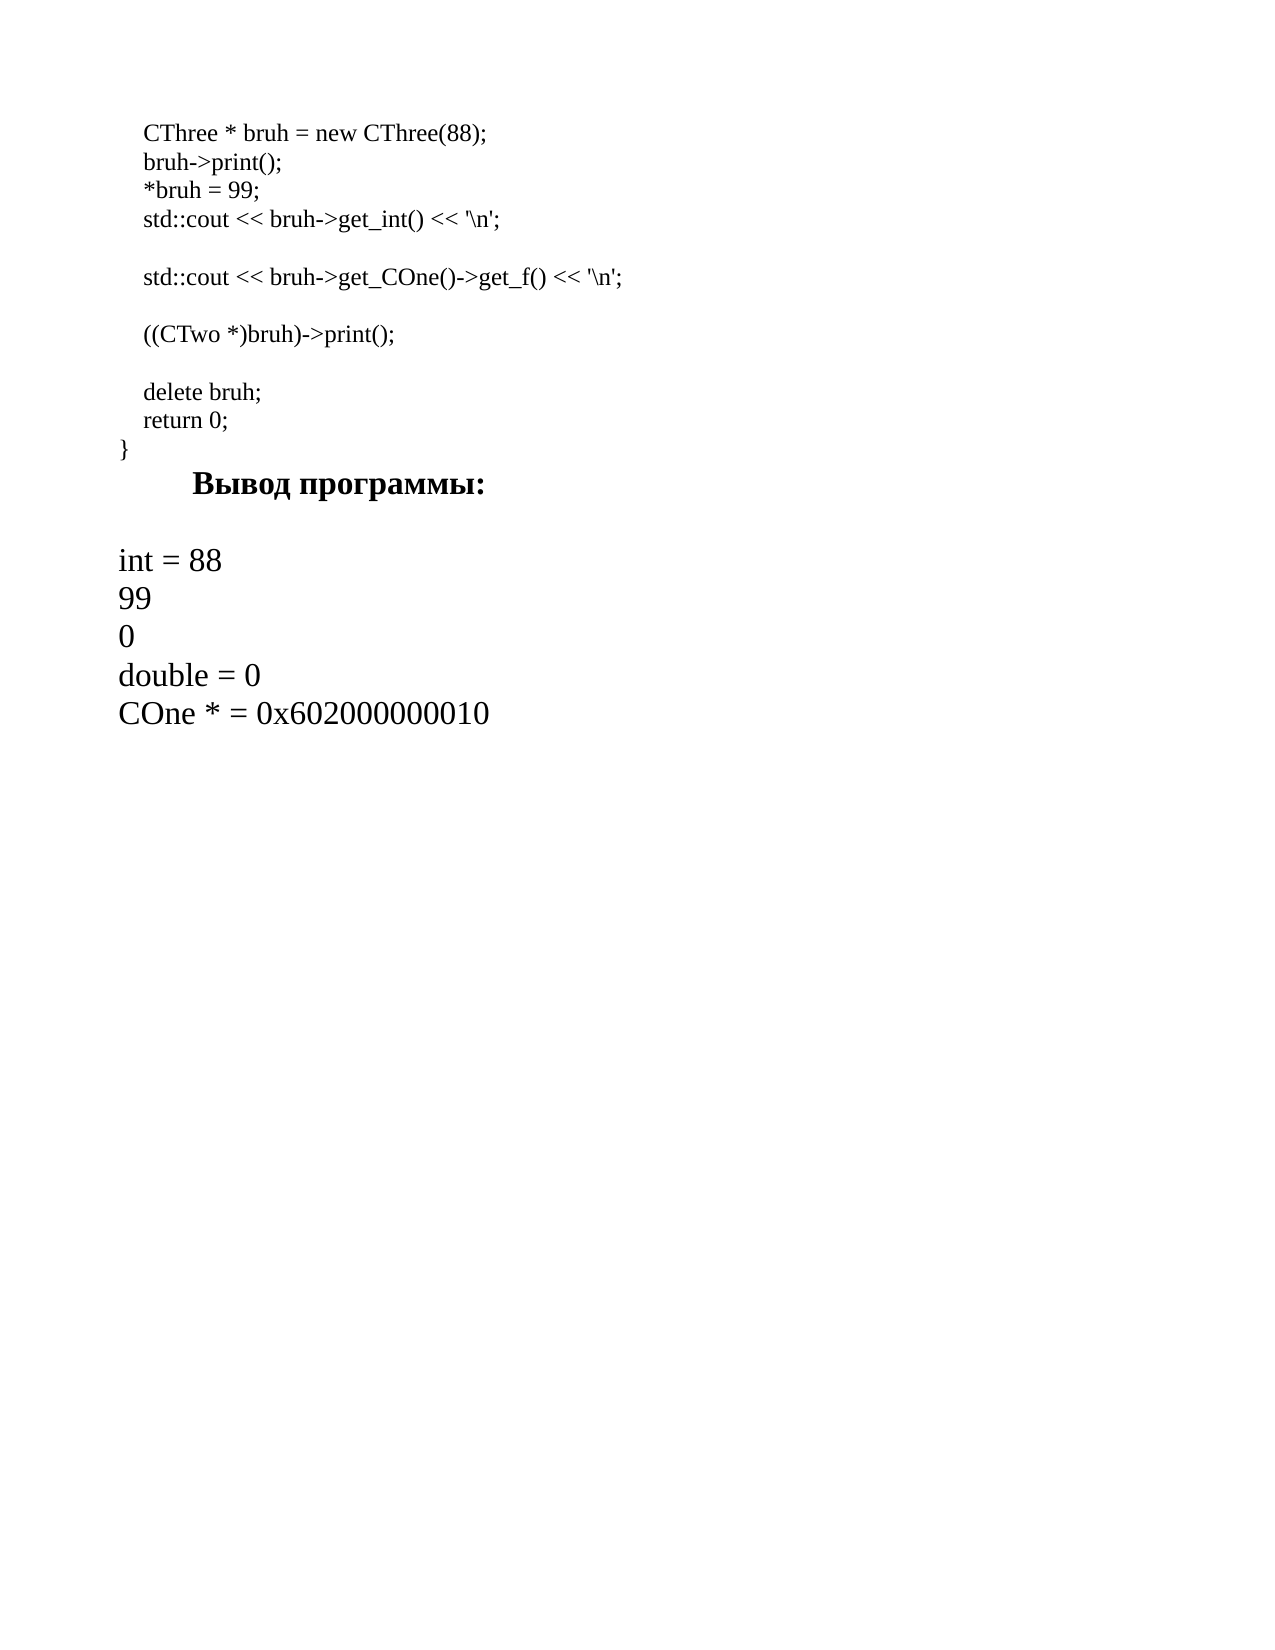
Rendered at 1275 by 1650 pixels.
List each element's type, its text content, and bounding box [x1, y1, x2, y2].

text return 0; [118, 406, 1157, 434]
text CThree * bruh = new CThree(88); [118, 118, 1157, 147]
text *bruh = 99; [118, 176, 1157, 204]
text } [118, 434, 1157, 463]
text 99 [118, 578, 1157, 616]
text ((CTwo *)bruh)->print(); [118, 319, 1157, 348]
text delete bruh; [118, 377, 1157, 406]
text Вывод программы: [118, 463, 1157, 501]
text double = 0 [118, 655, 1157, 693]
text std::cout << bruh->get_int() << '\n'; [118, 204, 1157, 233]
text 0 [118, 616, 1157, 655]
text COne * = 0x602000000010 [118, 693, 1157, 731]
text bruh->print(); [118, 147, 1157, 176]
text int = 88 [118, 540, 1157, 578]
text std::cout << bruh->get_COne()->get_f() << '\n'; [118, 262, 1157, 291]
